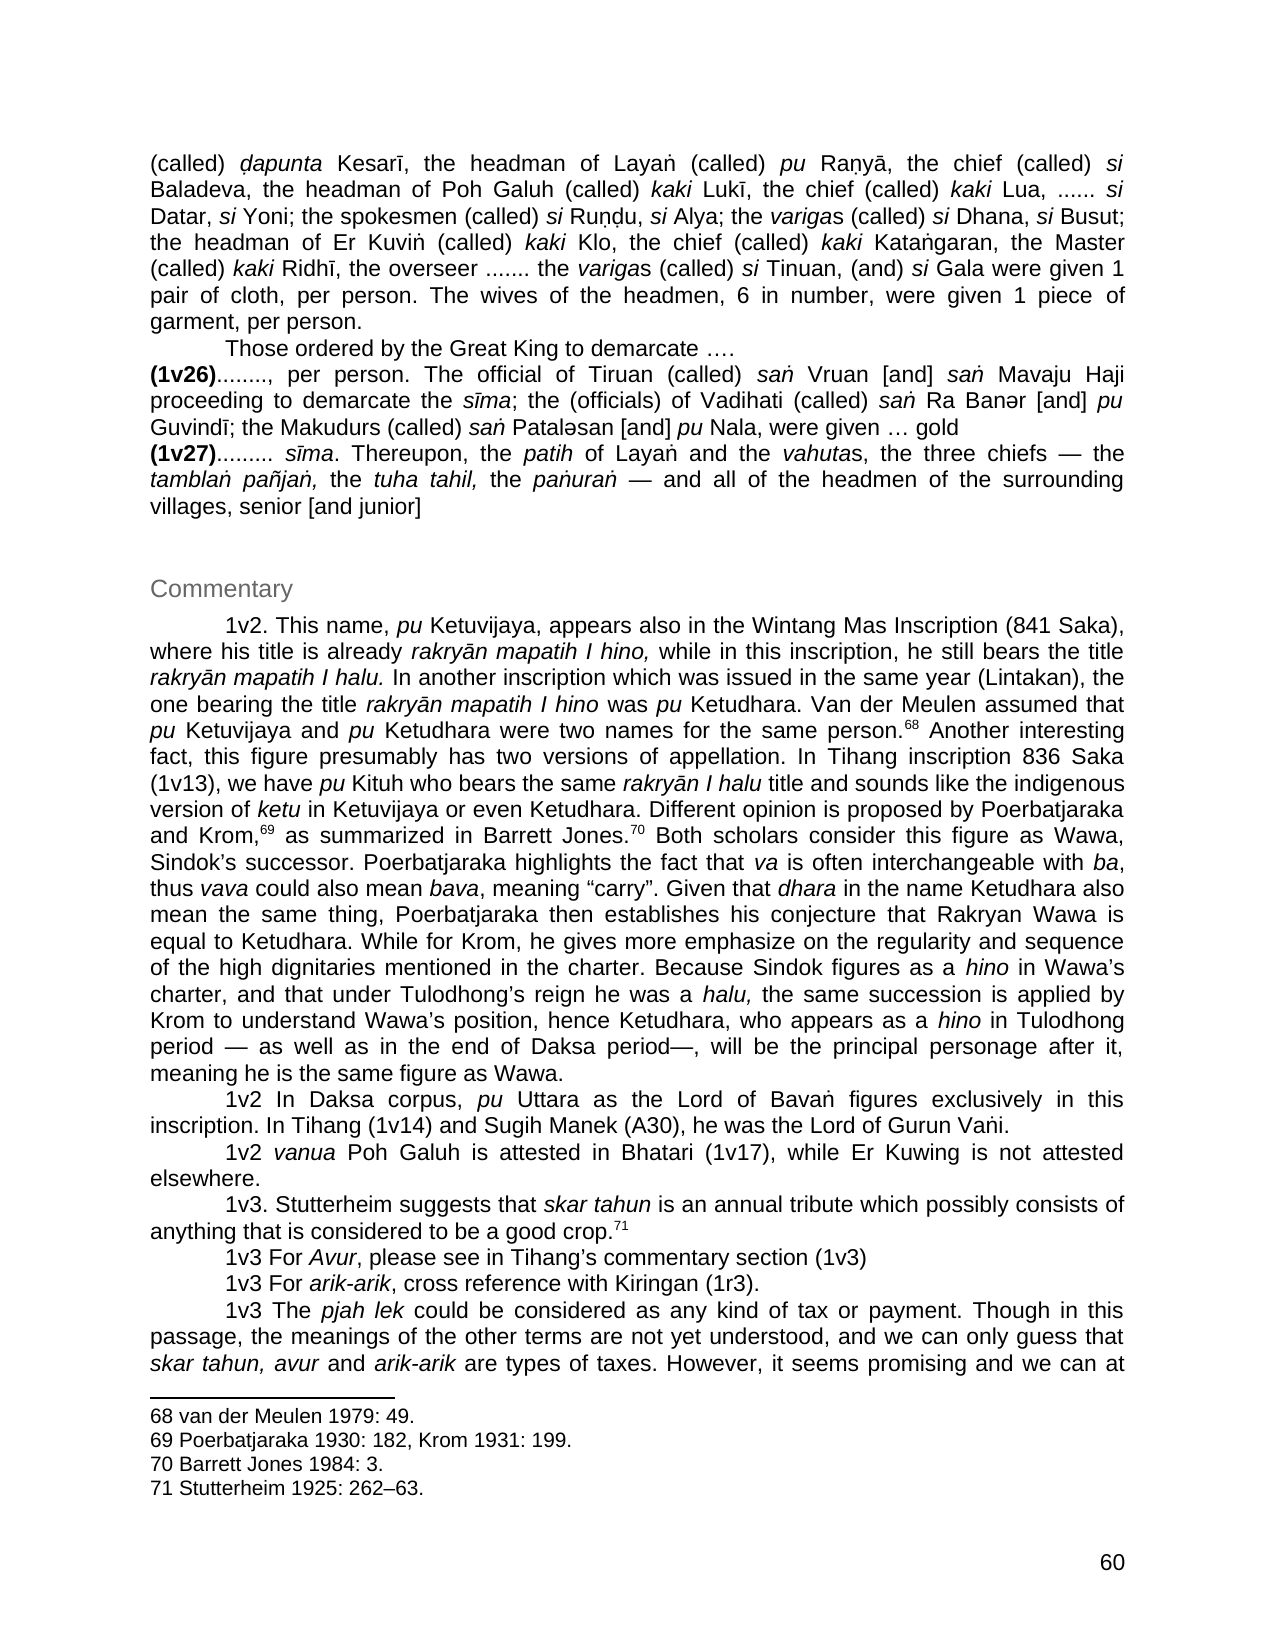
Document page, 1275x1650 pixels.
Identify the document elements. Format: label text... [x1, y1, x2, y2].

text (1v26)........, per person. The official of Tiruan (called) saṅ Vruan [and] saṅ Mavaju Haji proceeding to demarcate the sīma; the (officials) of Vadihati (called) saṅ Ra Banǝr [and] pu Guvindī; the Makudurs (called) saṅ Pataləsan [and] pu Nala, were given … gold [150, 361, 1125, 440]
text (1v27)......... sīma. Thereupon, the patih of Layaṅ and the vahutas, the three chiefs — the tamblaṅ pañjaṅ, the tuha tahil, the paṅuraṅ — and all of the headmen of the surrounding villages, senior [and junior] [150, 440, 1125, 519]
subtitle Commentary [150, 574, 1125, 603]
text Those ordered by the Great King to demarcate …. [225, 334, 1125, 361]
text Barrett Jones 1984: 3. [150, 1452, 1125, 1476]
text (called) ḍapunta Kesarī, the headman of Layaṅ (called) pu Raṇyā, the chief (called) si Baladeva, the headman of Poh Galuh (called) kaki Lukī, the chief (called) kaki Lua, ...... si Datar, si Yoni; the spokesmen (called) si Ruṇḍu, si Alya; the varigas (called) si Dhana, si Busut; the headman of Er Kuviṅ (called) kaki Klo, the chief (called) kaki Kataṅgaran, the Master (called) kaki Ridhī, the overseer ....... the varigas (called) si Tinuan, (and) si Gala were given 1 pair of cloth, per person. The wives of the headmen, 6 in number, were given 1 piece of garment, per person. [150, 150, 1125, 334]
text 1v3 For arik-arik, cross reference with Kiringan (1r3). [150, 1270, 1125, 1297]
text 1v3. Stutterheim suggests that skar tahun is an annual tribute which possibly consists of anything that is considered to be a good crop. [150, 1191, 1125, 1244]
text 1v3 The pjah lek could be considered as any kind of tax or payment. Though in this passage, the meanings of the other terms are not yet understood, and we can only guess that skar tahun, avur and arik-arik are types of taxes. However, it seems promising and we can at [150, 1297, 1125, 1376]
text 1v2. This name, pu Ketuvijaya, appears also in the Wintang Mas Inscription (841 Saka), where his title is already rakryān mapatih I hino, while in this inscription, he still bears the title rakryān mapatih I halu. In another inscription which was issued in the same year (Lintakan), the one bearing the title rakryān mapatih I hino was pu Ketudhara. Van der Meulen assumed that pu Ketuvijaya and pu Ketudhara were two names for the same person. Another interesting fact, this figure presumably has two versions of appellation. In Tihang inscription 836 Saka (1v13), we have pu Kituh who bears the same rakryān I halu title and sounds like the indigenous version of ketu in Ketuvijaya or even Ketudhara. Different opinion is proposed by Poerbatjaraka and Krom, as summarized in Barrett Jones. Both scholars consider this figure as Wawa, Sindok’s successor. Poerbatjaraka highlights the fact that va is often interchangeable with ba, thus vava could also mean bava, meaning “carry”. Given that dhara in the name Ketudhara also mean the same thing, Poerbatjaraka then establishes his conjecture that Rakryan Wawa is equal to Ketudhara. While for Krom, he gives more emphasize on the regularity and sequence of the high dignitaries mentioned in the charter. Because Sindok figures as a hino in Wawa’s charter, and that under Tulodhong’s reign he was a halu, the same succession is applied by Krom to understand Wawa’s position, hence Ketudhara, who appears as a hino in Tulodhong period — as well as in the end of Daksa period—, will be the principal personage after it, meaning he is the same figure as Wawa. [150, 612, 1125, 1086]
text 1v2 vanua Poh Galuh is attested in Bhatari (1v17), while Er Kuwing is not attested elsewhere. [150, 1139, 1125, 1191]
text van der Meulen 1979: 49. [150, 1404, 1125, 1428]
text 1v2 In Daksa corpus, pu Uttara as the Lord of Bavaṅ figures exclusively in this inscription. In Tihang (1v14) and Sugih Manek (A30), he was the Lord of Gurun Vaṅi. [150, 1086, 1125, 1139]
text Poerbatjaraka 1930: 182, Krom 1931: 199. [150, 1428, 1125, 1452]
text 1v3 For Avur, please see in Tihang’s commentary section (1v3) [150, 1244, 1125, 1270]
text Stutterheim 1925: 262–63. [150, 1476, 1125, 1500]
